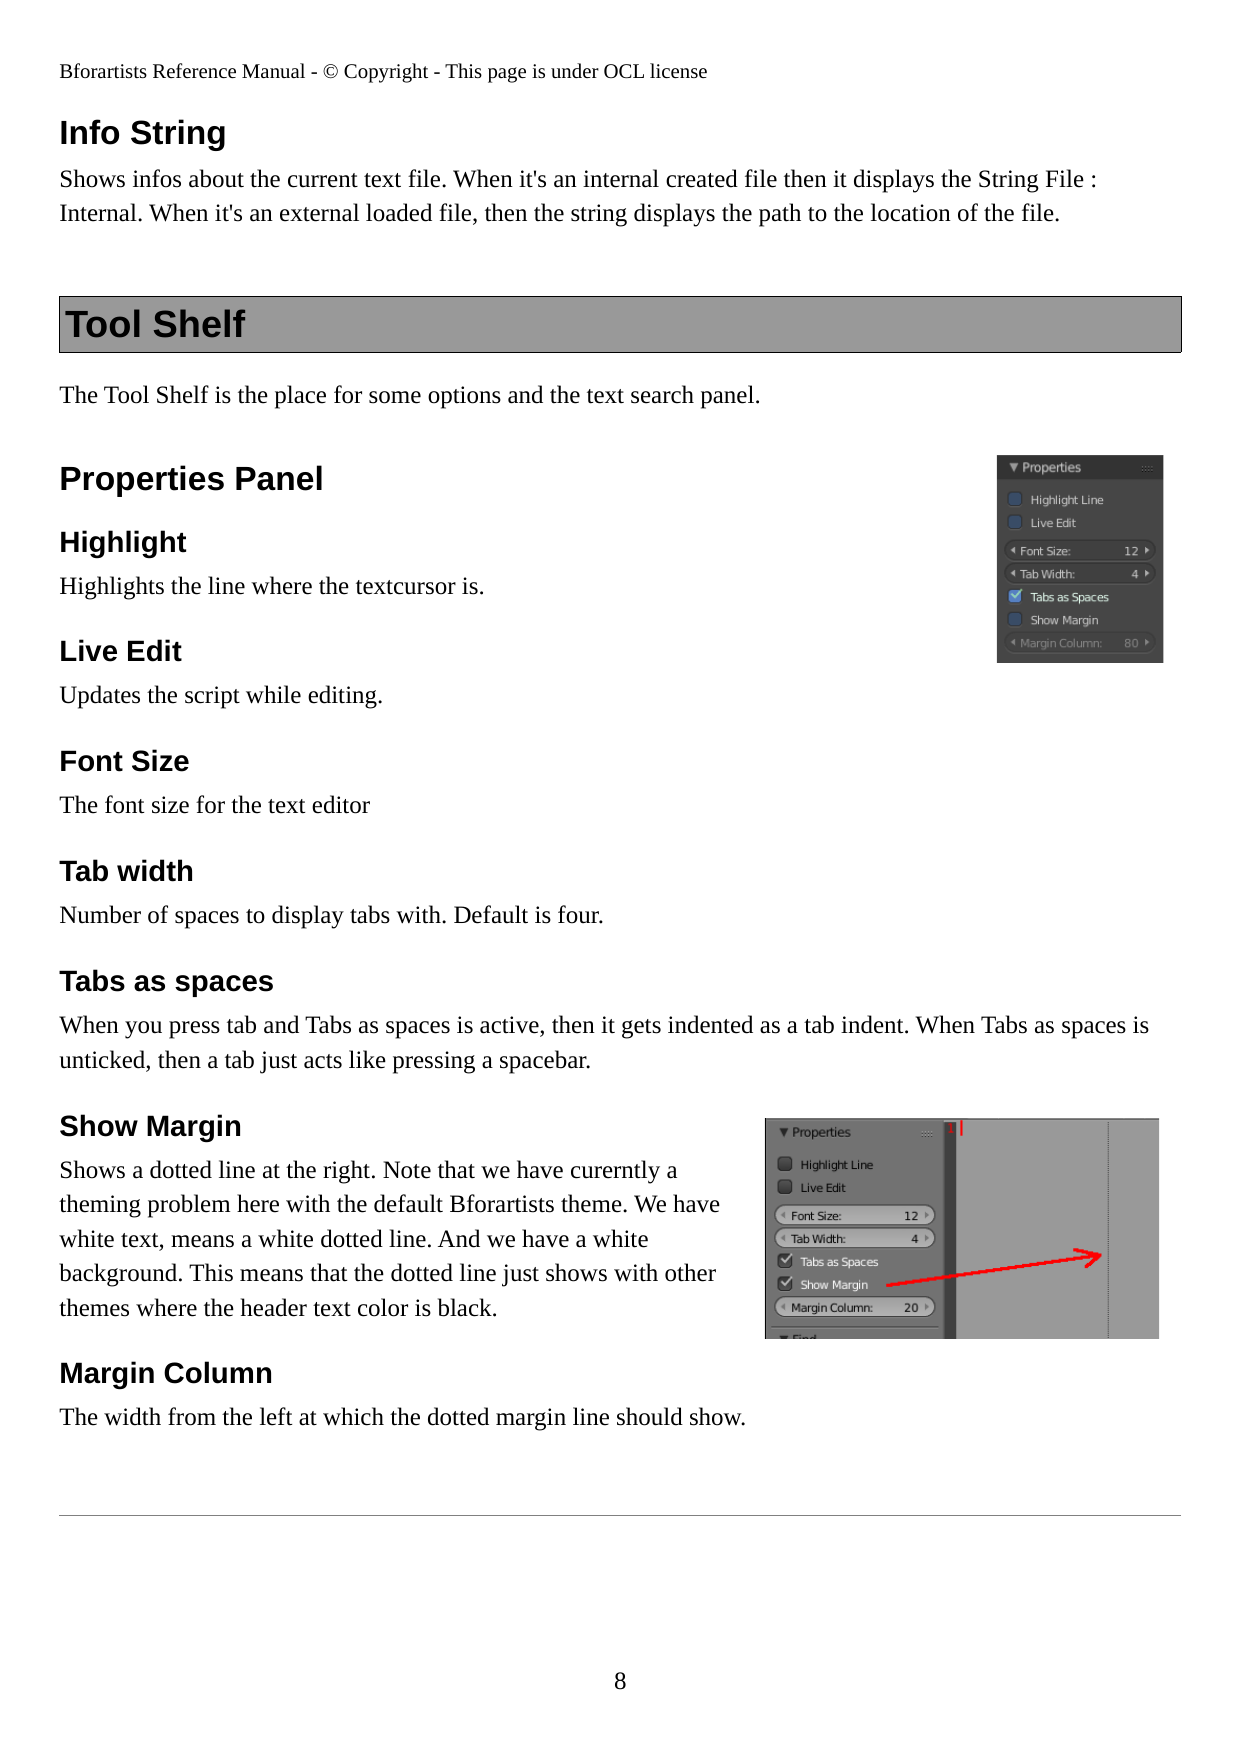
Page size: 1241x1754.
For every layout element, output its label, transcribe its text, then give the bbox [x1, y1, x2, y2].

text The font size for the text editor [59, 791, 1181, 819]
text The Tool Shelf is the place for some options and the text search panel. [59, 380, 1181, 409]
subtitle Margin Column [59, 1356, 1181, 1390]
text Highlights the line where the textcursor is. [59, 571, 996, 599]
subtitle Font Size [59, 744, 1181, 778]
text Shows infos about the current text file. When it's an internal created file then it displays the String File : Internal. When it's an external loaded file, then the string displays the path to the location of the file. [59, 164, 1181, 227]
text Number of spaces to display tabs with. Default is four. [59, 900, 1181, 929]
subtitle Show Margin [59, 1108, 1181, 1142]
picture [996, 455, 1164, 663]
subtitle Highlight [59, 524, 996, 558]
subtitle Info String [59, 113, 1181, 151]
subtitle Tabs as spaces [59, 964, 1181, 998]
table_header Tool Shelf [60, 297, 1181, 352]
text When you press tab and Tabs as spaces is active, then it gets indented as a tab indent. When Tabs as spaces is unticked, then a tab just acts like pressing a spacebar. [59, 1010, 1181, 1073]
subtitle Tab width [59, 854, 1181, 888]
text Shows a dotted line at the right. Note that we have curerntly a theming problem here with the default Bforartists theme. We have white text, means a white dotted line. And we have a white background. This means that the dotted line just shows with other themes where the header text color is black. [59, 1155, 764, 1321]
subtitle [1164, 459, 1181, 497]
subtitle [1164, 524, 1181, 558]
subtitle Properties Panel [59, 459, 996, 497]
text The width from the left at which the dotted margin line should show. [59, 1402, 1181, 1431]
subtitle Live Edit [59, 634, 1181, 668]
picture [764, 1118, 1160, 1339]
text Updates the script while editing. [59, 681, 1181, 709]
